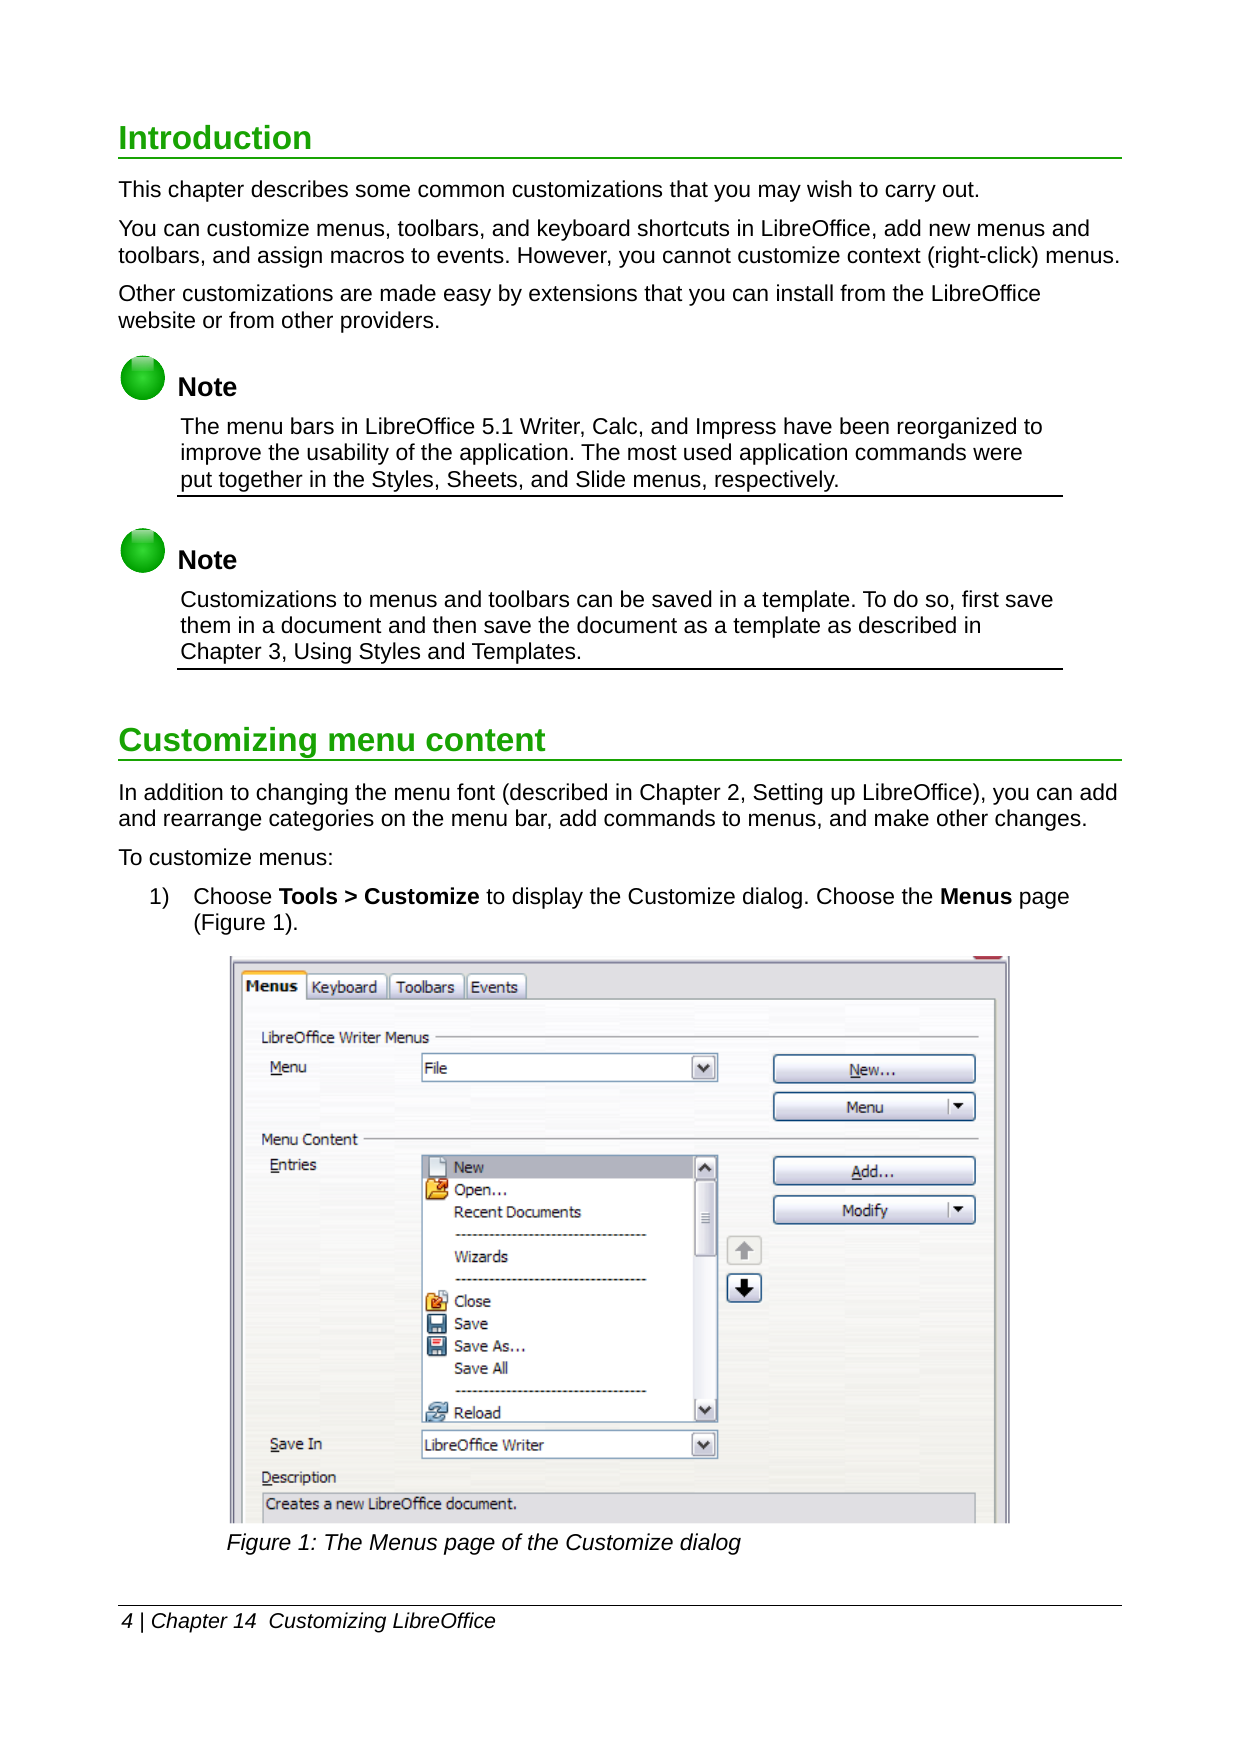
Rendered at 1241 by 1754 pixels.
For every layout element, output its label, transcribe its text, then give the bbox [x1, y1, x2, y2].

subtitle Introduction [118, 118, 1122, 157]
picture [226, 956, 1014, 1529]
text In addition to changing the menu font (described in Chapter 2, Setting up LibreOffice), you can add and rearrange categories on the menu bar, add commands to menus, and make other changes. [118, 778, 1122, 831]
subtitle Note [118, 526, 1122, 575]
list To customize menus: [118, 844, 1122, 870]
subtitle Customizing menu content [118, 720, 1122, 759]
text This chapter describes some common customizations that you may wish to carry out. [118, 176, 1122, 203]
text You can customize menus, toolbars, and keyboard shortcuts in LibreOffice, add new menus and toolbars, and assign macros to events. However, you cannot customize context (right-click) menus. [118, 215, 1122, 268]
subtitle Note [118, 353, 1122, 402]
text Customizations to menus and toolbars can be saved in a template. To do so, first save them in a document and then save the document as a template as described in Chapter 3, Using Styles and Templates. [177, 583, 1063, 668]
text The menu bars in LibreOffice 5.1 Writer, Calc, and Impress have been reorganized to improve the usability of the application. The most used application commands were put together in the Styles, Sheets, and Slide menus, respectively. [177, 410, 1063, 495]
list Choose Tools > Customize to display the Customize dialog. Choose the Menus page (Figure 1). [169, 883, 1122, 935]
text Figure 1: The Menus page of the Customize dialog [226, 1529, 1014, 1555]
text Other customizations are made easy by extensions that you can install from the LibreOffice website or from other providers. [118, 280, 1122, 333]
